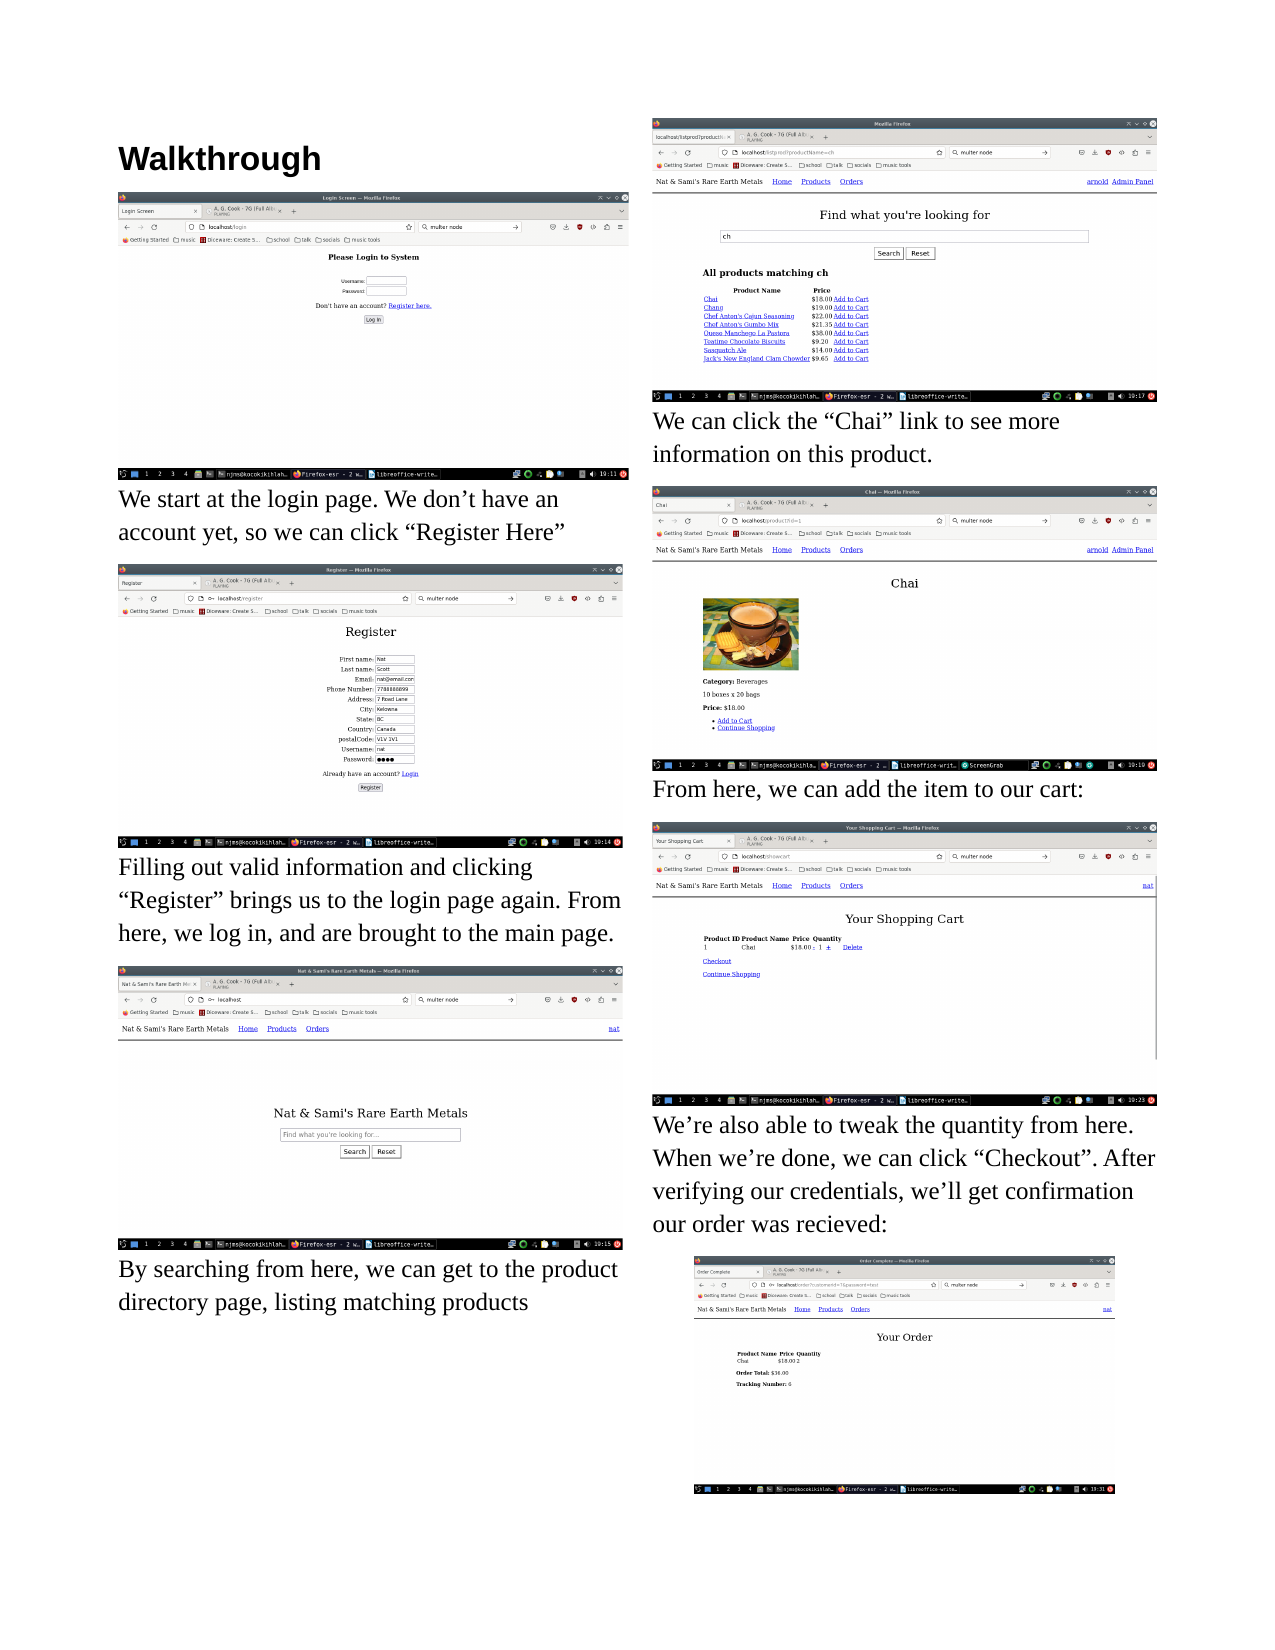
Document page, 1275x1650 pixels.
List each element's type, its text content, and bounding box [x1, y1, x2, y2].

picture [118, 564, 623, 848]
picture [694, 1256, 1115, 1494]
picture [118, 192, 629, 480]
text We start at the login page. We don’t have an account yet, so we can click “Register Here” [118, 480, 623, 546]
text Filling out valid information and clicking “Register” brings us to the login page again. From here, we log in, and are brought to the main page. [118, 848, 623, 947]
text From here, we can add the item to our cart: [652, 771, 1157, 803]
subtitle Walkthrough [118, 139, 623, 178]
picture [652, 486, 1157, 771]
picture [652, 822, 1157, 1106]
picture [118, 966, 623, 1250]
text By searching from here, we can get to the product directory page, listing matching products [118, 1250, 623, 1316]
text We can click the “Chai” link to see more information on this product. [652, 402, 1157, 468]
picture [652, 118, 1157, 402]
text We’re also able to tweak the quantity from here. When we’re done, we can click “Checkout”. After verifying our credentials, we’ll get confirmation our order was recieved: [652, 1106, 1157, 1238]
